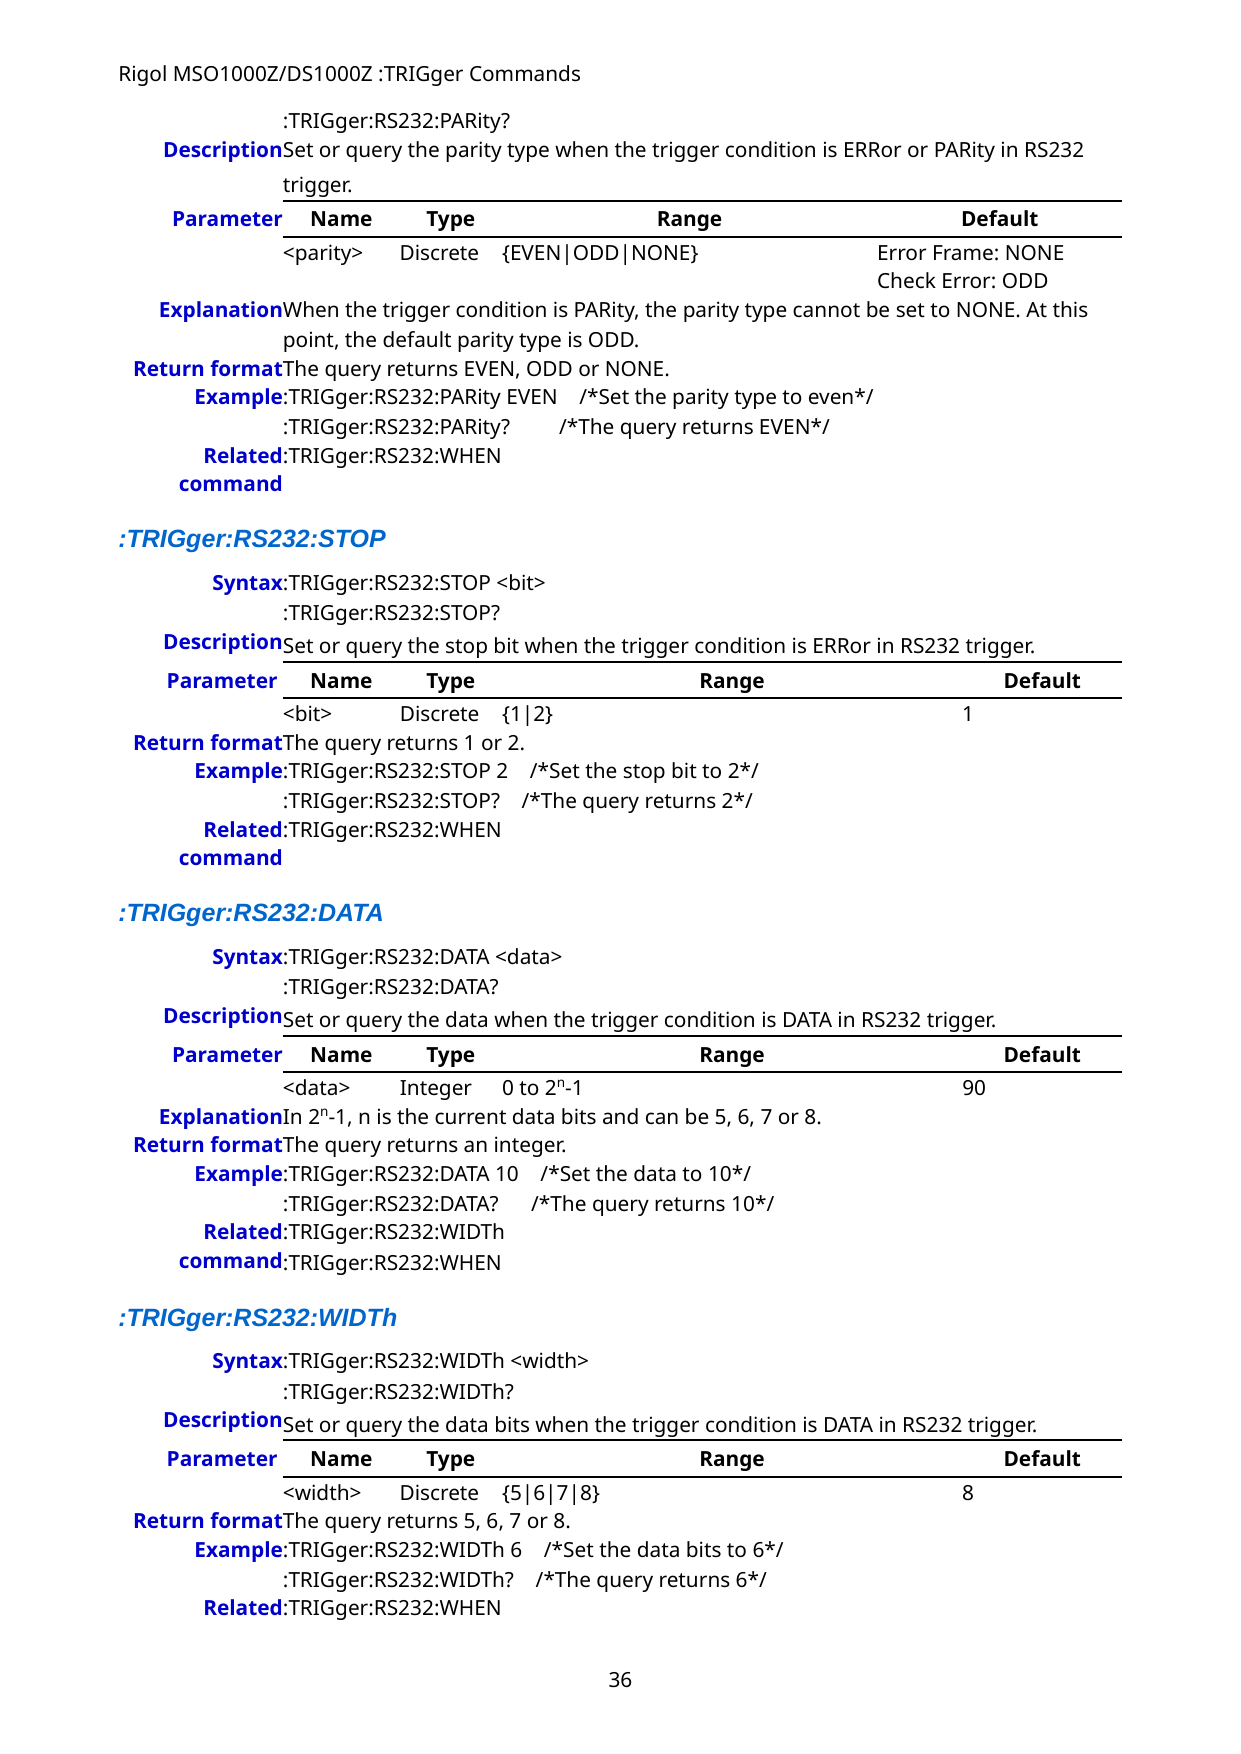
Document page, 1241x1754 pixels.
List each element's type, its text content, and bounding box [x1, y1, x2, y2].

table_cell :TRIGger:RS232:WIDTh :TRIGger:RS232:WHEN [283, 1218, 1122, 1276]
table_cell Default [962, 663, 1122, 697]
table_cell <parity> [283, 238, 399, 295]
table_cell The query returns an integer. [283, 1130, 1122, 1159]
table_cell Related command [118, 441, 283, 498]
table_cell Explanation [118, 295, 283, 354]
table_cell Range [502, 663, 962, 697]
table_cell 90 [962, 1073, 1122, 1102]
table_cell Example [118, 1535, 283, 1593]
table_cell The query returns EVEN, ODD or NONE. [283, 354, 1122, 382]
table_cell :TRIGger:RS232:WHEN [283, 1594, 1122, 1622]
table_cell Related command [118, 1218, 283, 1276]
table_cell <width> [283, 1478, 399, 1506]
table_cell Range [502, 202, 877, 236]
table_cell Related command [118, 1594, 283, 1622]
table_cell Example [118, 756, 283, 815]
table_cell Default [962, 1441, 1122, 1476]
table_cell The query returns 1 or 2. [283, 728, 1122, 756]
table_cell Type [399, 1037, 502, 1071]
table_cell Type [399, 663, 502, 697]
table_cell Description [118, 135, 283, 199]
table_cell 1 [962, 699, 1122, 728]
table_cell Range [502, 1037, 962, 1071]
table_cell Parameter [118, 200, 283, 236]
table_cell Example [118, 1159, 283, 1217]
table_cell <data> [283, 1073, 399, 1102]
table_cell Integer [399, 1073, 502, 1102]
table_cell Range [502, 1441, 962, 1476]
table_header Syntax [118, 1346, 283, 1405]
table_header Syntax [118, 106, 283, 135]
subtitle :TRIGger:RS232:STOP [118, 524, 1122, 553]
table_cell Return format [118, 1130, 283, 1159]
table_header Syntax [118, 568, 283, 627]
table_cell The query returns 5, 6, 7 or 8. [283, 1506, 1122, 1535]
table_cell :TRIGger:RS232:STOP 2 /*Set the stop bit to 2*/ :TRIGger:RS232:STOP? /*The query returns 2*/ [283, 756, 1122, 815]
subtitle :TRIGger:RS232:DATA [118, 898, 1122, 927]
table_cell 8 [962, 1478, 1122, 1506]
table_cell Name [283, 663, 399, 697]
table_header :TRIGger:RS232:WIDTh <width> :TRIGger:RS232:WIDTh? [283, 1346, 1122, 1405]
table_cell Description [118, 1001, 283, 1035]
table_cell :TRIGger:RS232:WHEN [283, 441, 1122, 498]
table_cell :TRIGger:RS232:WIDTh 6 /*Set the data bits to 6*/ :TRIGger:RS232:WIDTh? /*The query returns 6*/ [283, 1535, 1122, 1593]
table_cell [118, 697, 283, 728]
table_cell Parameter [118, 661, 283, 697]
table_cell Return format [118, 354, 283, 382]
table_cell Set or query the data when the trigger condition is DATA in RS232 trigger. [283, 1001, 1122, 1035]
table_cell {5|6|7|8} [502, 1478, 962, 1506]
table_cell [118, 1476, 283, 1506]
table_cell Discrete [399, 238, 502, 295]
table_cell Set or query the parity type when the trigger condition is ERRor or PARity in RS232 trigger. [283, 135, 1122, 199]
table_cell [118, 236, 283, 295]
table_cell {1|2} [502, 699, 962, 728]
table_header :TRIGger:RS232:PARity <parity> :TRIGger:RS232:PARity? [283, 106, 1122, 135]
table_cell [118, 1071, 283, 1102]
table_cell Name [283, 1037, 399, 1071]
table_cell {EVEN|ODD|NONE} [502, 238, 877, 295]
table_cell Discrete [399, 1478, 502, 1506]
table_cell Type [399, 202, 502, 236]
subtitle :TRIGger:RS232:WIDTh [118, 1303, 1122, 1332]
table_cell Return format [118, 1506, 283, 1535]
table_cell When the trigger condition is PARity, the parity type cannot be set to NONE. At this point, the default parity type is ODD. [283, 295, 1122, 354]
table_cell Default [877, 202, 1122, 236]
table_cell :TRIGger:RS232:PARity EVEN /*Set the parity type to even*/ :TRIGger:RS232:PARity? /*The query returns EVEN*/ [283, 382, 1122, 441]
table_cell In 2n-1, n is the current data bits and can be 5, 6, 7 or 8. [283, 1102, 1122, 1130]
table_header Syntax [118, 942, 283, 1001]
table_cell Return format [118, 728, 283, 756]
table_cell Description [118, 627, 283, 661]
table_cell :TRIGger:RS232:DATA 10 /*Set the data to 10*/ :TRIGger:RS232:DATA? /*The query returns 10*/ [283, 1159, 1122, 1217]
table_cell Parameter [118, 1439, 283, 1476]
table_cell Name [283, 1441, 399, 1476]
table_cell Default [962, 1037, 1122, 1071]
table_cell Parameter [118, 1035, 283, 1071]
table_cell <bit> [283, 699, 399, 728]
table_cell Name [283, 202, 399, 236]
table_cell 0 to 2n-1 [502, 1073, 962, 1102]
table_cell Set or query the stop bit when the trigger condition is ERRor in RS232 trigger. [283, 627, 1122, 661]
table_cell Set or query the data bits when the trigger condition is DATA in RS232 trigger. [283, 1405, 1122, 1439]
table_cell Explanation [118, 1102, 283, 1130]
table_cell Example [118, 382, 283, 441]
table_cell :TRIGger:RS232:WHEN [283, 815, 1122, 872]
table_cell Type [399, 1441, 502, 1476]
table_cell Related command [118, 815, 283, 872]
table_header :TRIGger:RS232:STOP <bit> :TRIGger:RS232:STOP? [283, 568, 1122, 627]
table_cell Error Frame: NONE Check Error: ODD [877, 238, 1122, 295]
table_cell Description [118, 1405, 283, 1439]
table_cell Discrete [399, 699, 502, 728]
table_header :TRIGger:RS232:DATA <data> :TRIGger:RS232:DATA? [283, 942, 1122, 1001]
